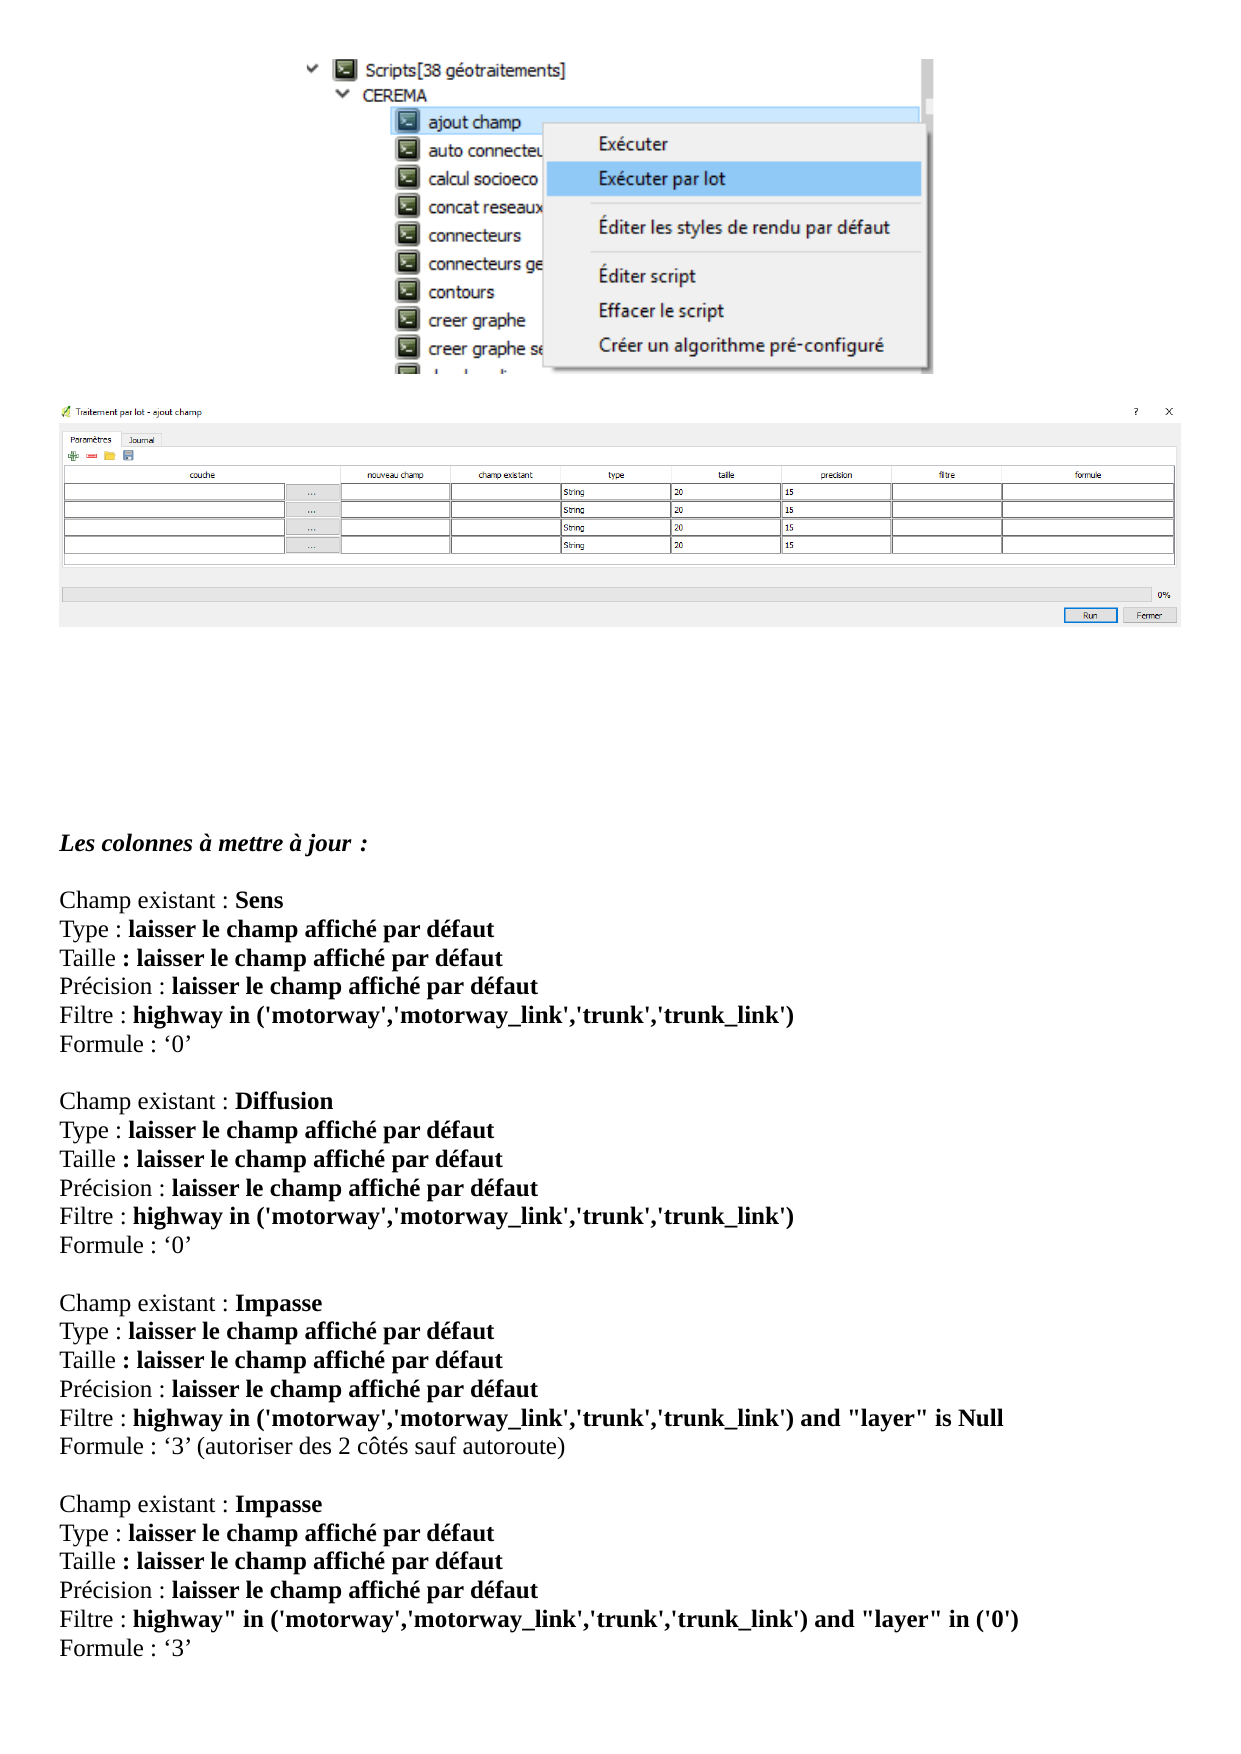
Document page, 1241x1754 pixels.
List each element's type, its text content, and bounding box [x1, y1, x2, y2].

picture [59, 404, 1182, 627]
text Précision : laisser le champ affiché par défaut [59, 1374, 1181, 1403]
text Type : laisser le champ affiché par défaut [59, 1316, 1181, 1345]
text Type : laisser le champ affiché par défaut [59, 1518, 1181, 1546]
text Précision : laisser le champ affiché par défaut [59, 971, 1181, 1000]
text Taille : laisser le champ affiché par défaut [59, 1144, 1181, 1173]
text Type : laisser le champ affiché par défaut [59, 1115, 1181, 1144]
text Formule : ‘0’ [59, 1230, 1181, 1259]
text Formule : ‘0’ [59, 1029, 1181, 1058]
text Champ existant : Impasse [59, 1489, 1181, 1518]
text Taille : laisser le champ affiché par défaut [59, 1546, 1181, 1575]
text Formule : ‘3’ (autoriser des 2 côtés sauf autoroute) [59, 1431, 1181, 1460]
text Les colonnes à mettre à jour : [59, 828, 1181, 856]
text Filtre : highway in ('motorway','motorway_link','trunk','trunk_link') and "layer" is Null [59, 1403, 1181, 1431]
text Champ existant : Diffusion [59, 1086, 1181, 1115]
text Champ existant : Impasse [59, 1288, 1181, 1316]
text Précision : laisser le champ affiché par défaut [59, 1575, 1181, 1604]
text Filtre : highway in ('motorway','motorway_link','trunk','trunk_link') [59, 1201, 1181, 1230]
text Taille : laisser le champ affiché par défaut [59, 943, 1181, 971]
text Champ existant : Sens [59, 885, 1181, 914]
text Taille : laisser le champ affiché par défaut [59, 1345, 1181, 1374]
text Précision : laisser le champ affiché par défaut [59, 1173, 1181, 1201]
picture [306, 59, 934, 374]
text Formule : ‘3’ [59, 1633, 1181, 1661]
text Type : laisser le champ affiché par défaut [59, 914, 1181, 943]
text Filtre : highway" in ('motorway','motorway_link','trunk','trunk_link') and "layer" in ('0') [59, 1604, 1181, 1633]
text Filtre : highway in ('motorway','motorway_link','trunk','trunk_link') [59, 1000, 1181, 1029]
